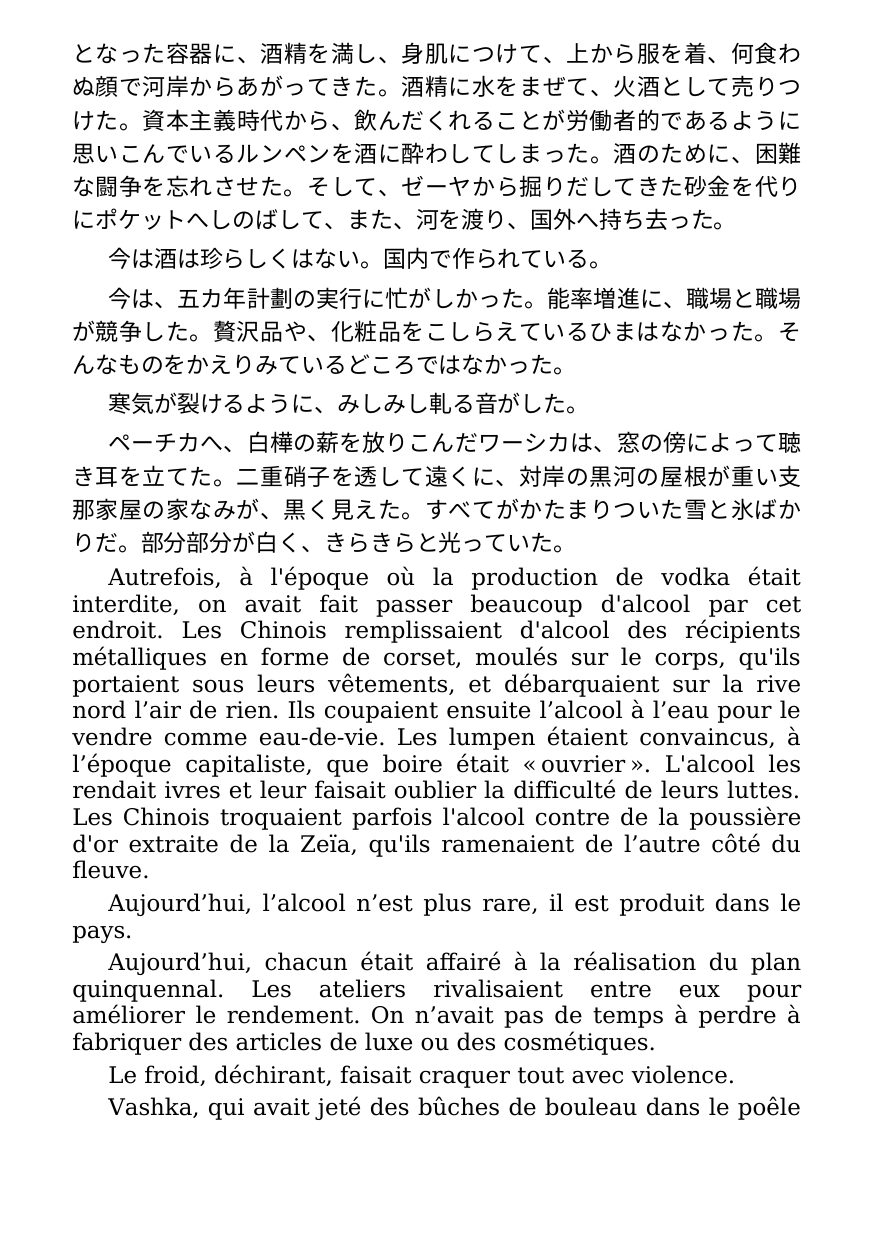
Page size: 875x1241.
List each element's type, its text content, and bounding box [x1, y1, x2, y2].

text Vashka, qui avait jeté des bûches de bouleau dans le poêle [72, 1094, 802, 1121]
text ペーチカへ、白樺の薪を放りこんだワーシカは、窓の傍によって聴き耳を立てた。二重硝子を透して遠くに、対岸の黒河の屋根が重い支那家屋の家なみが、黒く見えた。すべてがかたまりついた雪と氷ばかりだ。部分部分が白く、きらきらと光っていた。 [72, 425, 802, 558]
text となった容器に、酒精を満し、身肌につけて、上から服を着、何食わぬ顔で河岸からあがってきた。酒精に水をまぜて、火酒として売りつけた。資本主義時代から、飲んだくれることが労働者的であるように思いこんでいるルンペンを酒に酔わしてしまった。酒のために、困難な闘争を忘れさせた。そして、ゼーヤから掘りだしてきた砂金を代りにポケットへしのばして、また、河を渡り、国外へ持ち去った。 [72, 36, 802, 235]
text Aujourd’hui, chacun était affairé à la réalisation du plan quinquennal. Les ateliers rivalisaient entre eux pour améliorer le rendement. On n’avait pas de temps à perdre à fabriquer des articles de luxe ou des cosmétiques. [72, 949, 802, 1056]
text 寒気が裂けるように、みしみし軋る音がした。 [72, 386, 802, 419]
text Aujourd’hui, l’alcool n’est plus rare, il est produit dans le pays. [72, 890, 802, 943]
text Le froid, déchirant, faisait craquer tout avec violence. [72, 1062, 802, 1089]
text Autrefois, à l'époque où la production de vodka était interdite, on avait fait passer beaucoup d'alcool par cet endroit. Les Chinois remplissaient d'alcool des récipients métalliques en forme de corset, moulés sur le corps, qu'ils portaient sous leurs vêtements, et débarquaient sur la rive nord l’air de rien. Ils coupaient ensuite l’alcool à l’eau pour le vendre comme eau-de-vie. Les lumpen étaient convaincus, à l’époque capitaliste, que boire était « ouvrier ». L'alcool les rendait ivres et leur faisait oublier la difficulté de leurs luttes. Les Chinois troquaient parfois l'alcool contre de la poussière d'or extraite de la Zeïa, qu'ils ramenaient de l’autre côté du fleuve. [72, 564, 802, 884]
text 今は酒は珍らしくはない。国内で作られている。 [72, 241, 802, 274]
text 今は、五カ年計劃の実行に忙がしかった。能率増進に、職場と職場が競争した。贅沢品や、化粧品をこしらえているひまはなかった。そんなものをかえりみているどころではなかった。 [72, 281, 802, 380]
